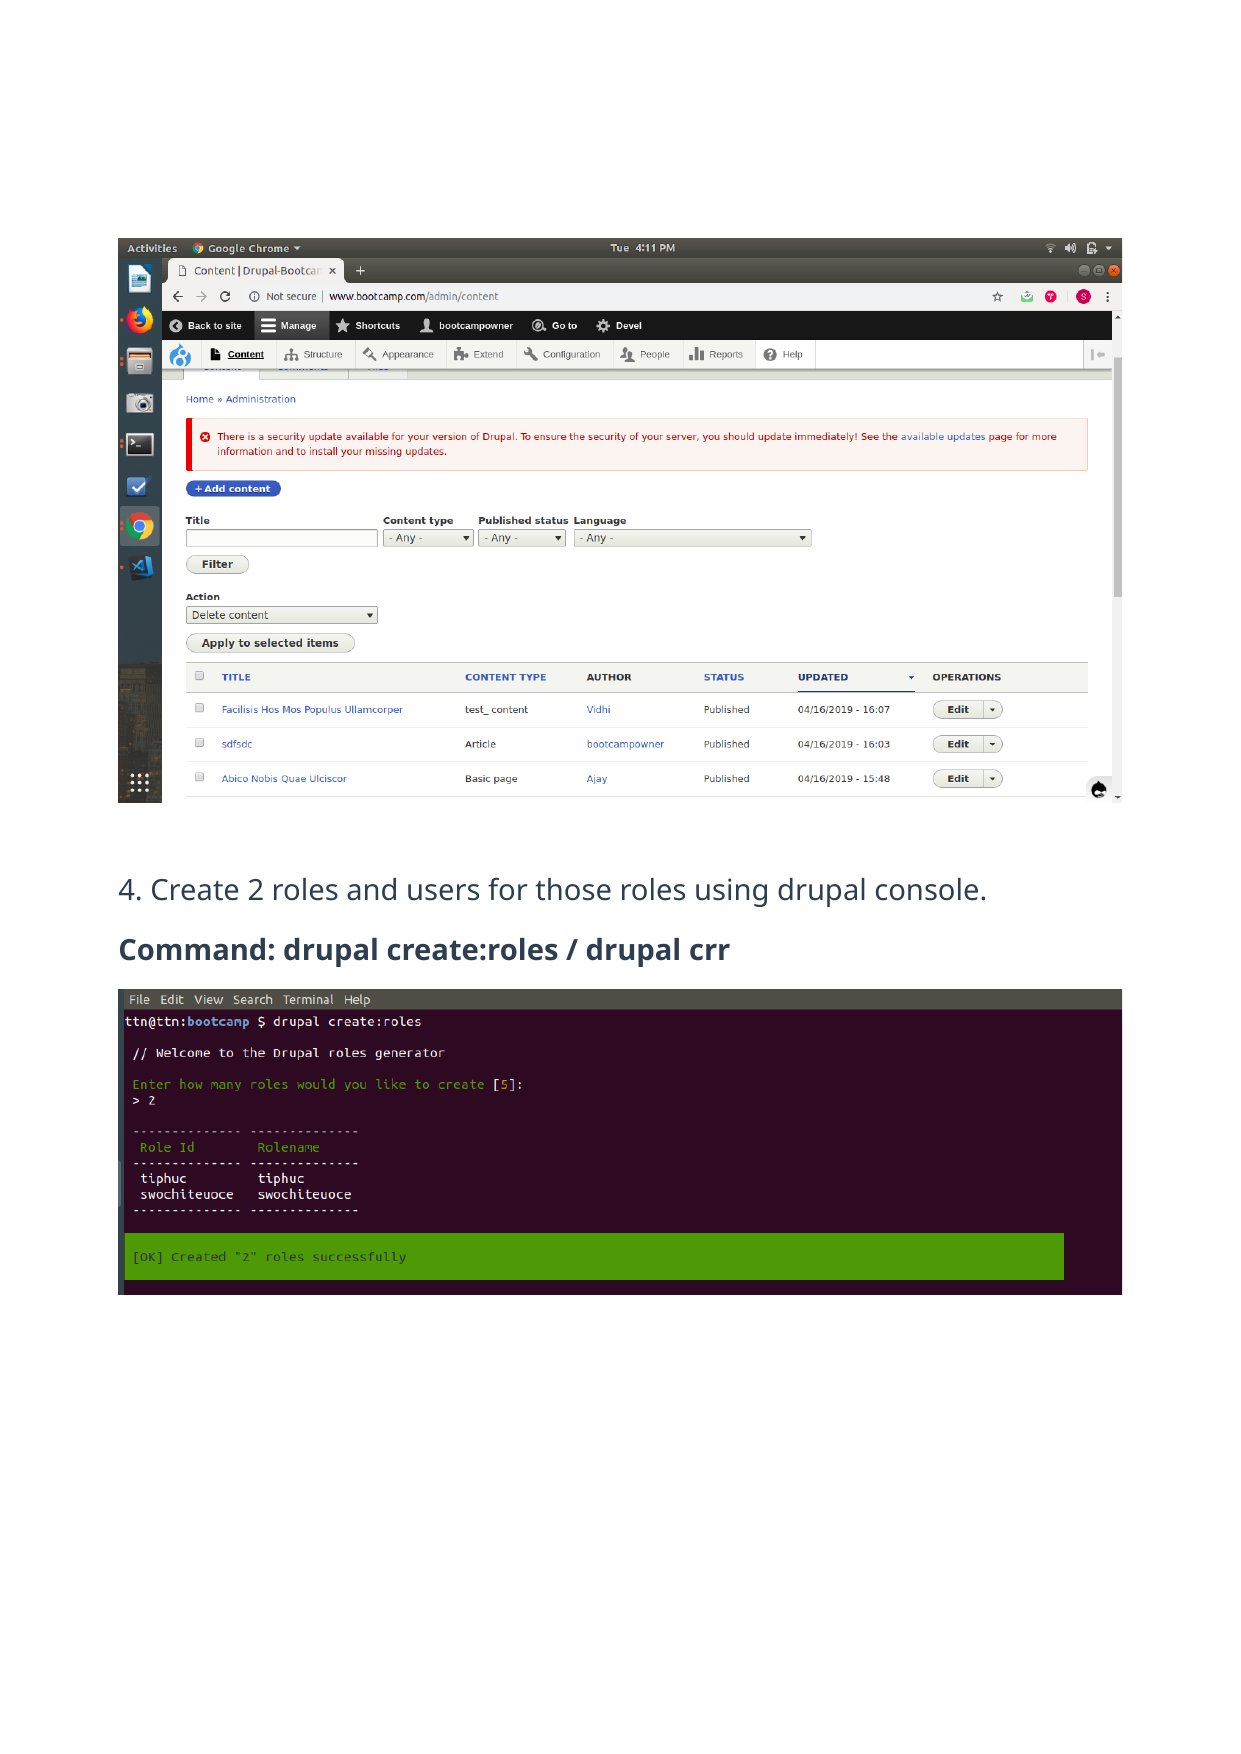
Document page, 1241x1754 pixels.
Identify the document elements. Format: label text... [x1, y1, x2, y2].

picture [118, 989, 1123, 1295]
picture [118, 238, 1123, 803]
text Command: drupal create:roles / drupal crr [118, 929, 1122, 969]
text 4. Create 2 roles and users for those roles using drupal console. [118, 869, 1122, 909]
